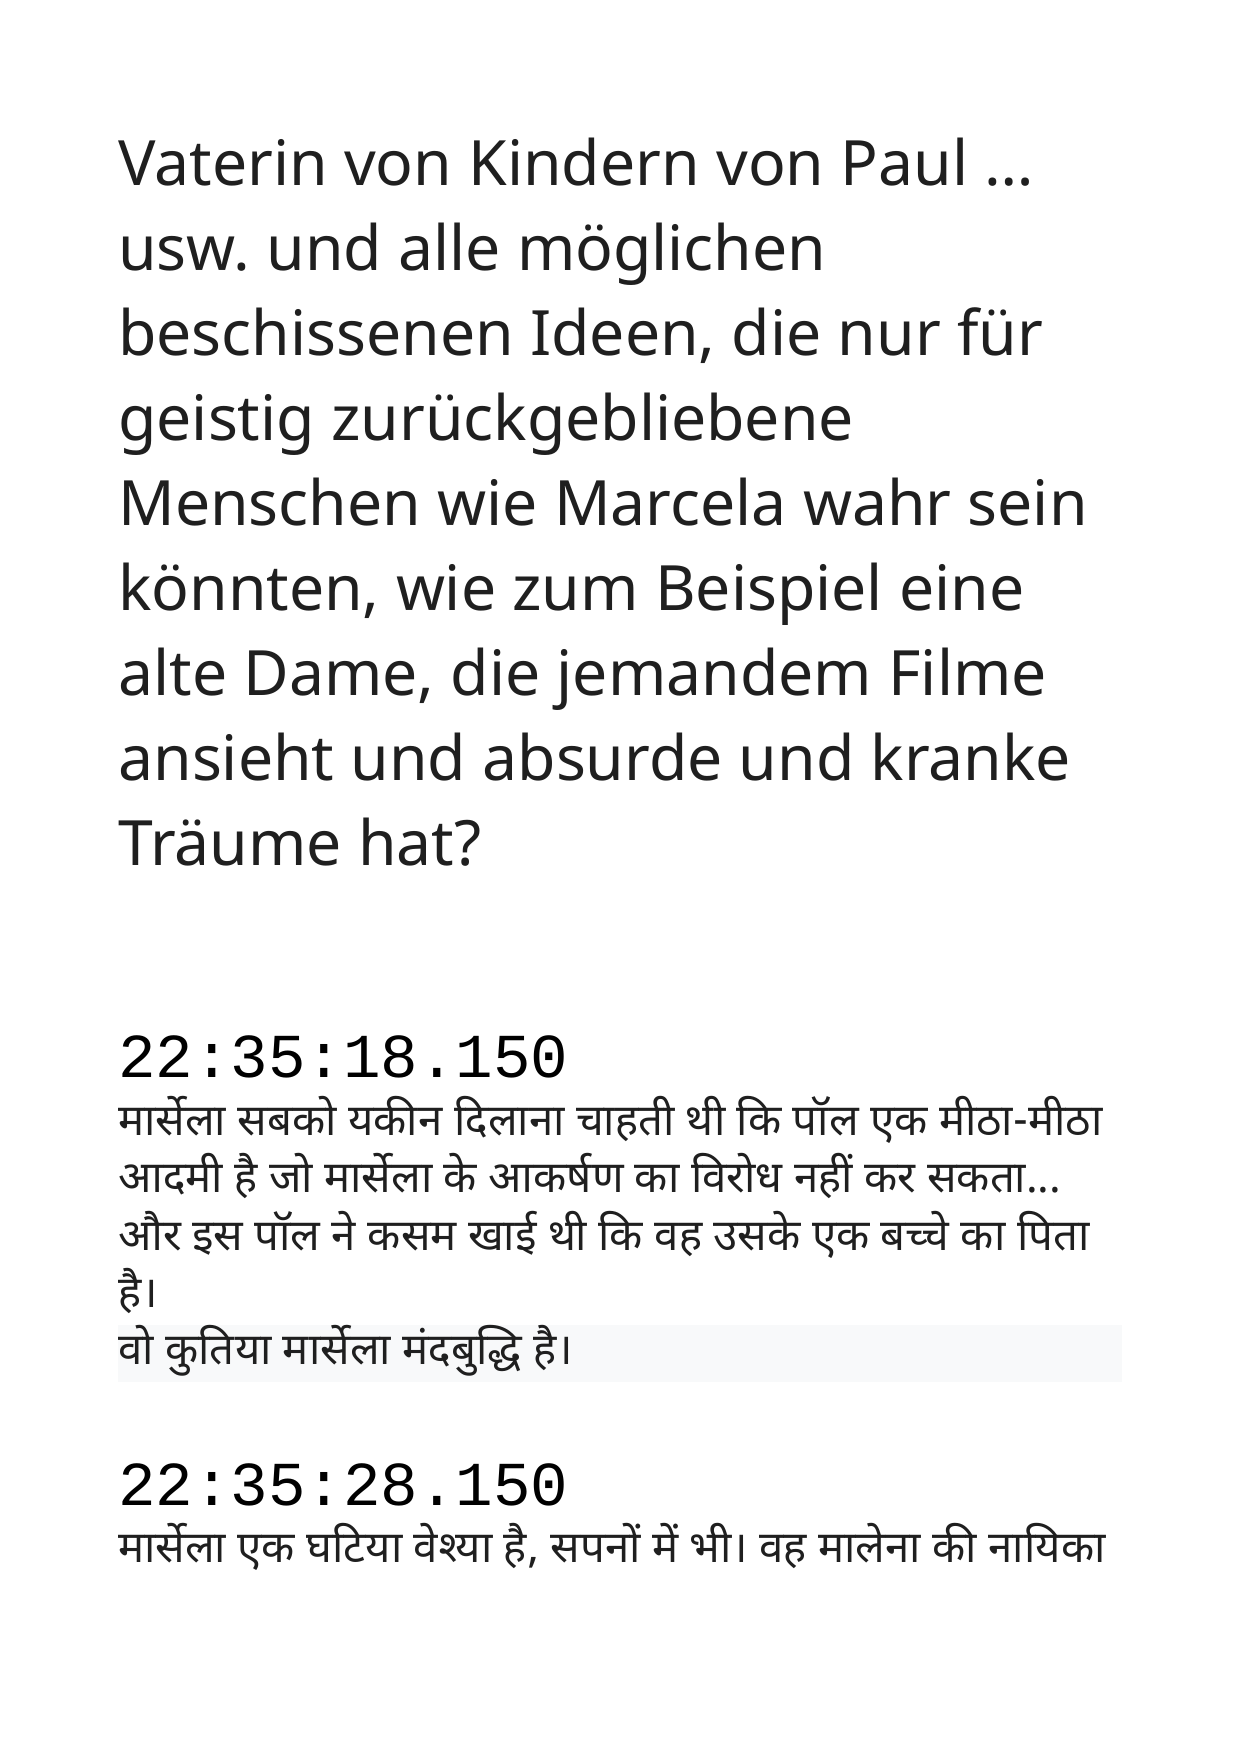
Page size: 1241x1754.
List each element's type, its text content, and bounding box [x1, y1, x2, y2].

text वो कुतिया मार्सेला मंदबुद्धि है। [118, 1325, 1122, 1382]
text Vaterin von Kindern von Paul … usw. und alle möglichen beschissenen Ideen, die nur für geistig zurückgebliebene Menschen wie Marcela wahr sein könnten, wie zum Beispiel eine alte Dame, die jemandem Filme ansieht und absurde und kranke Träume hat? [118, 118, 1122, 884]
text 22:35:28.150 [118, 1453, 1122, 1524]
text 22:35:18.150 [118, 1026, 1122, 1097]
text मार्सेला सबको यकीन दिलाना चाहती थी कि पॉल एक मीठा-मीठा आदमी है जो मार्सेला के आकर्षण का विरोध नहीं कर सकता... और इस पॉल ने कसम खाई थी कि वह उसके एक बच्चे का पिता है। [118, 1097, 1122, 1325]
text मार्सेला एक घटिया वेश्या है, सपनों में भी। वह मालेना की नायिका [118, 1524, 1122, 1581]
